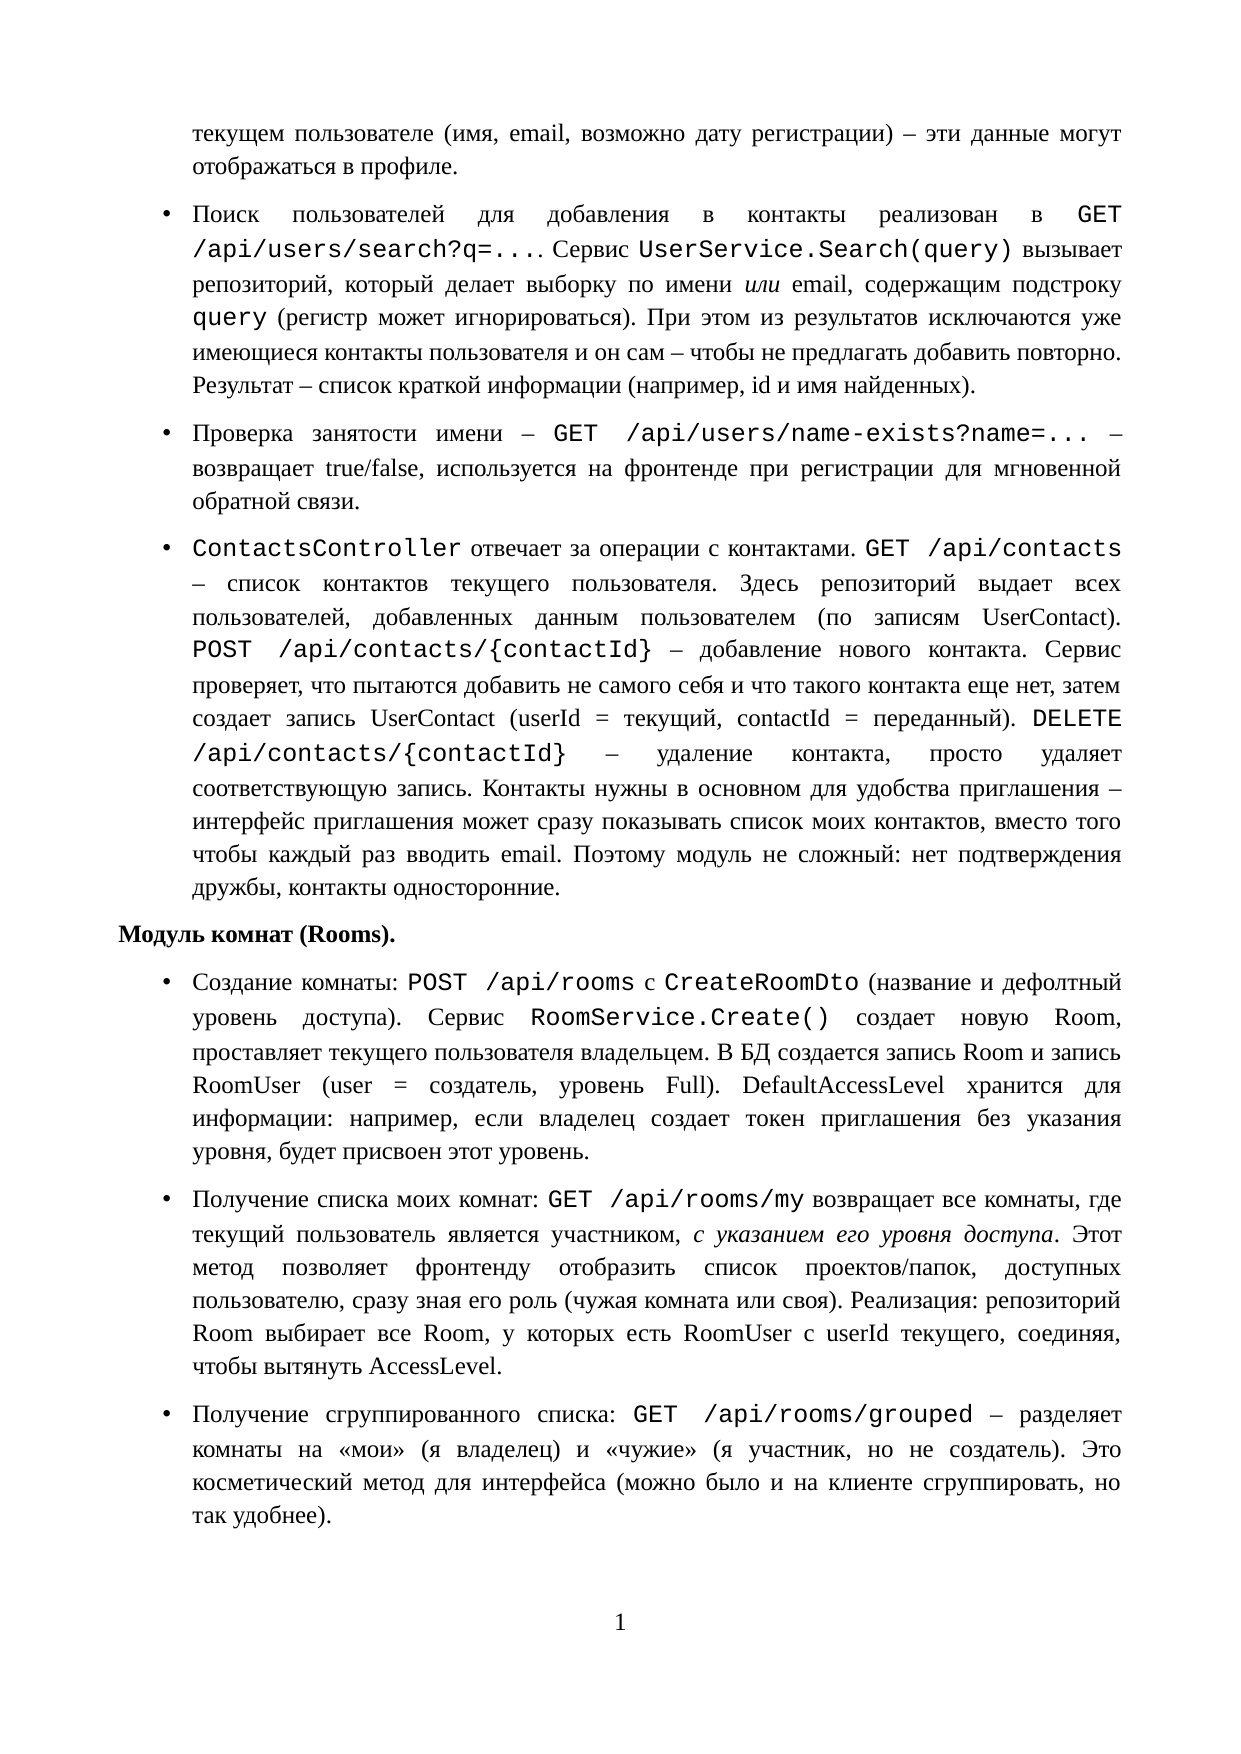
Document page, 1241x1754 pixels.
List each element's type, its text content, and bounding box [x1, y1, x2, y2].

text Модуль комнат (Rooms). [118, 919, 1122, 948]
list Проверка занятости имени – GET /api/users/name-exists?name=... – возвращает true/false, используется на фронтенде при регистрации для мгновенной обратной связи. [162, 418, 1122, 514]
list ContactsController отвечает за операции с контактами. GET /api/contacts – список контактов текущего пользователя. Здесь репозиторий выдает всех пользователей, добавленных данным пользователем (по записям UserContact). POST /api/contacts/{contactId} – добавление нового контакта. Сервис проверяет, что пытаются добавить не самого себя и что такого контакта еще нет, затем создает запись UserContact (userId = текущий, contactId = переданный). DELETE /api/contacts/{contactId} – удаление контакта, просто удаляет соответствующую запись. Контакты нужны в основном для удобства приглашения – интерфейс приглашения может сразу показывать список моих контактов, вместо того чтобы каждый раз вводить email. Поэтому модуль не сложный: нет подтверждения дружбы, контакты односторонние. [162, 533, 1122, 901]
list текущем пользователе (имя, email, возможно дату регистрации) – эти данные могут отображаться в профиле. [162, 118, 1122, 180]
list Получение списка моих комнат: GET /api/rooms/my возвращает все комнаты, где текущий пользователь является участником, с указанием его уровня доступа. Этот метод позволяет фронтенду отобразить список проектов/папок, доступных пользователю, сразу зная его роль (чужая комната или своя). Реализация: репозиторий Room выбирает все Room, у которых есть RoomUser с userId текущего, соединяя, чтобы вытянуть AccessLevel. [162, 1184, 1122, 1380]
list Поиск пользователей для добавления в контакты реализован в GET /api/users/search?q=.... Сервис UserService.Search(query) вызывает репозиторий, который делает выборку по имени или email, содержащим подстроку query (регистр может игнорироваться). При этом из результатов исключаются уже имеющиеся контакты пользователя и он сам – чтобы не предлагать добавить повторно. Результат – список краткой информации (например, id и имя найденных). [162, 199, 1122, 399]
list Получение сгруппированного списка: GET /api/rooms/grouped – разделяет комнаты на «мои» (я владелец) и «чужие» (я участник, но не создатель). Это косметический метод для интерфейса (можно было и на клиенте сгруппировать, но так удобнее). [162, 1399, 1122, 1529]
list Создание комнаты: POST /api/rooms с CreateRoomDto (название и дефолтный уровень доступа). Сервис RoomService.Create() создает новую Room, проставляет текущего пользователя владельцем. В БД создается запись Room и запись RoomUser (user = создатель, уровень Full). DefaultAccessLevel хранится для информации: например, если владелец создает токен приглашения без указания уровня, будет присвоен этот уровень. [162, 967, 1122, 1165]
